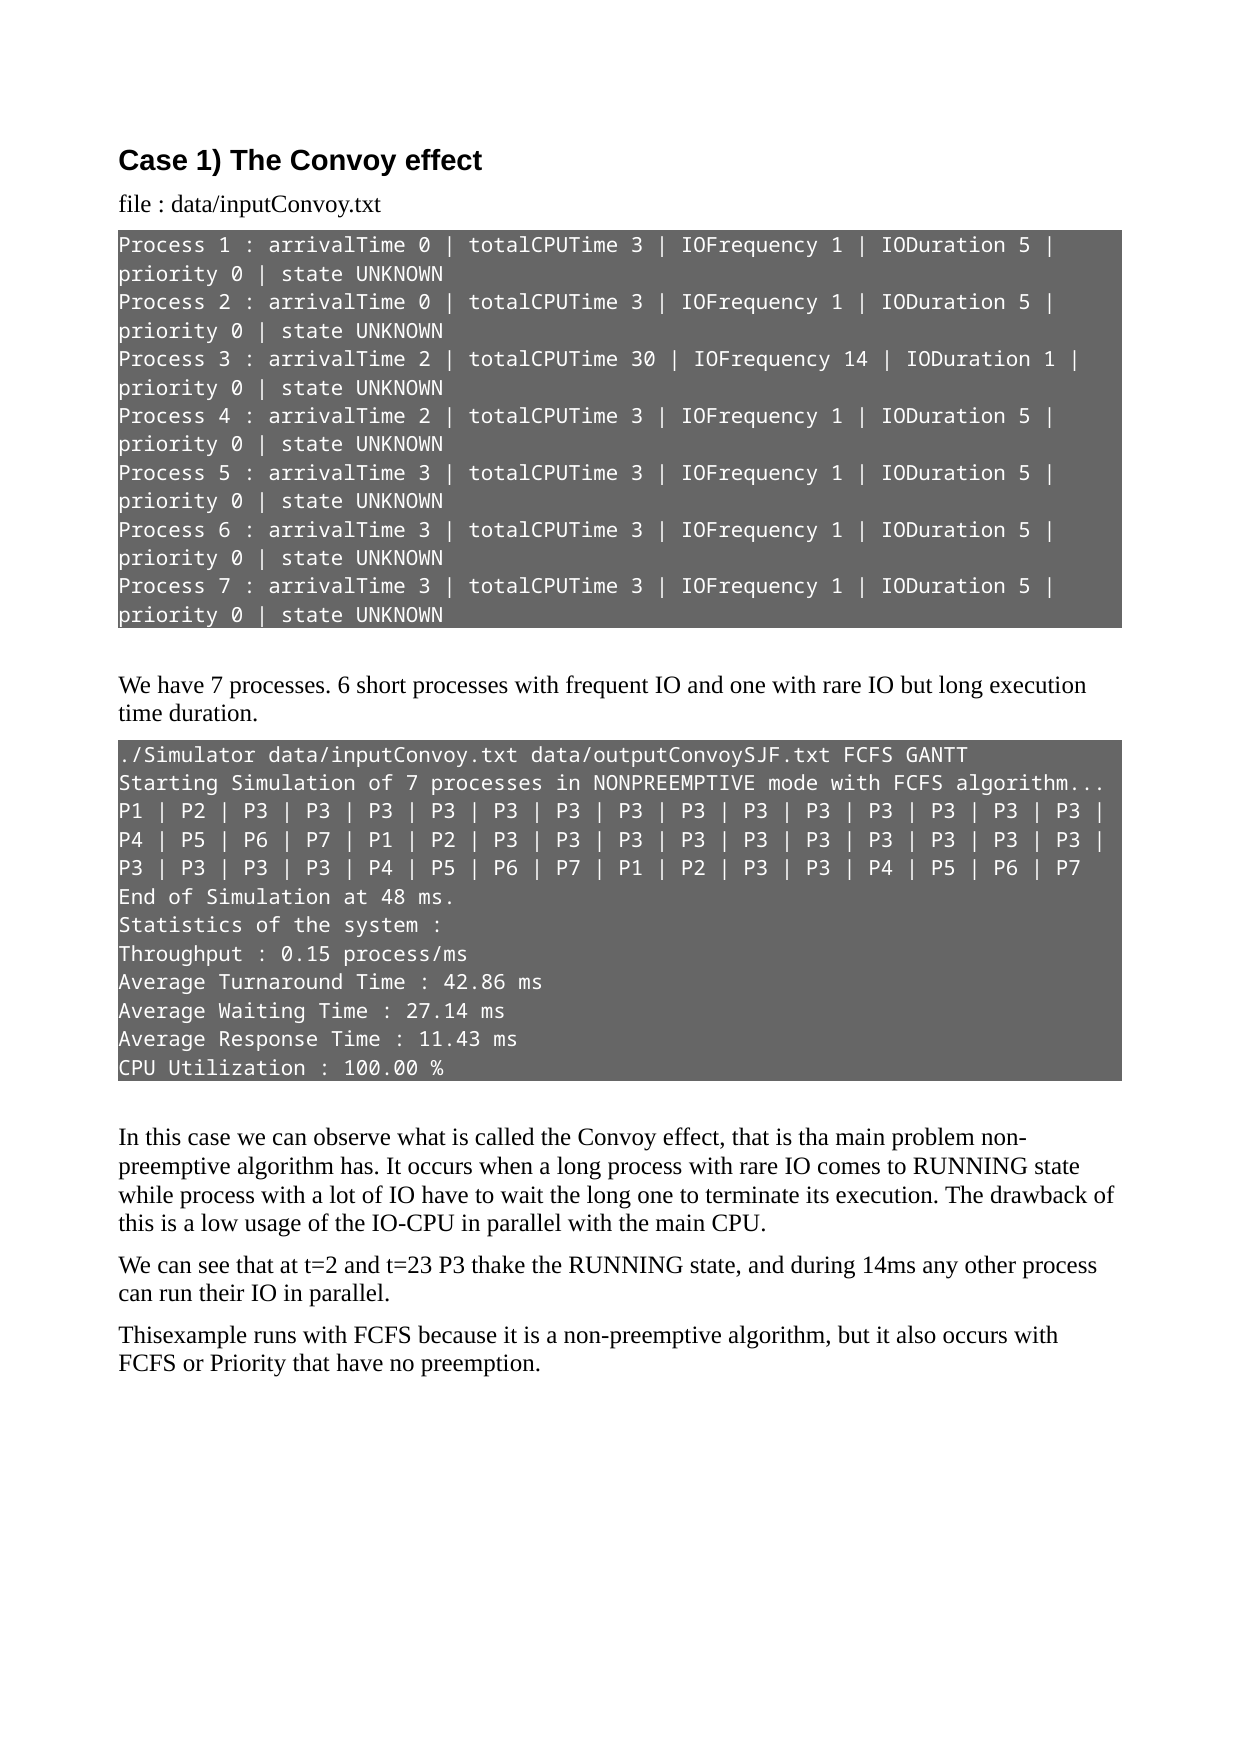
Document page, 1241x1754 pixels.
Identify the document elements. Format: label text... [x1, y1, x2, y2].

text Process 3 : arrivalTime 2 | totalCPUTime 30 | IOFrequency 14 | IODuration 1 | priority 0 | state UNKNOWN [118, 344, 1122, 401]
text We can see that at t=2 and t=23 P3 thake the RUNNING state, and during 14ms any other process can run their IO in parallel. [118, 1250, 1122, 1307]
text Average Waiting Time : 27.14 ms [118, 996, 1122, 1024]
text We have 7 processes. 6 short processes with frequent IO and one with rare IO but long execution time duration. [118, 670, 1122, 727]
text Process 6 : arrivalTime 3 | totalCPUTime 3 | IOFrequency 1 | IODuration 5 | priority 0 | state UNKNOWN [118, 515, 1122, 572]
text Average Turnaround Time : 42.86 ms [118, 967, 1122, 996]
text CPU Utilization : 100.00 % [118, 1053, 1122, 1081]
text ./Simulator data/inputConvoy.txt data/outputConvoySJF.txt FCFS GANTT [118, 740, 1122, 768]
text Process 2 : arrivalTime 0 | totalCPUTime 3 | IOFrequency 1 | IODuration 5 | priority 0 | state UNKNOWN [118, 287, 1122, 344]
text Statistics of the system : [118, 910, 1122, 939]
text In this case we can observe what is called the Convoy effect, that is tha main problem non-preemptive algorithm has. It occurs when a long process with rare IO comes to RUNNING state while process with a lot of IO have to wait the long one to terminate its execution. The drawback of this is a low usage of the IO-CPU in parallel with the main CPU. [118, 1122, 1122, 1237]
text P1 | P2 | P3 | P3 | P3 | P3 | P3 | P3 | P3 | P3 | P3 | P3 | P3 | P3 | P3 | P3 | P4 | P5 | P6 | P7 | P1 | P2 | P3 | P3 | P3 | P3 | P3 | P3 | P3 | P3 | P3 | P3 | P3 | P3 | P3 | P3 | P4 | P5 | P6 | P7 | P1 | P2 | P3 | P3 | P4 | P5 | P6 | P7 [118, 797, 1122, 882]
text Process 4 : arrivalTime 2 | totalCPUTime 3 | IOFrequency 1 | IODuration 5 | priority 0 | state UNKNOWN [118, 401, 1122, 458]
subtitle Case 1) The Convoy effect [118, 143, 1122, 177]
text Throughput : 0.15 process/ms [118, 939, 1122, 967]
text Process 1 : arrivalTime 0 | totalCPUTime 3 | IOFrequency 1 | IODuration 5 | priority 0 | state UNKNOWN [118, 230, 1122, 287]
text Average Response Time : 11.43 ms [118, 1024, 1122, 1053]
text Process 5 : arrivalTime 3 | totalCPUTime 3 | IOFrequency 1 | IODuration 5 | priority 0 | state UNKNOWN [118, 458, 1122, 515]
text file : data/inputConvoy.txt [118, 189, 1122, 218]
text Process 7 : arrivalTime 3 | totalCPUTime 3 | IOFrequency 1 | IODuration 5 | priority 0 | state UNKNOWN [118, 572, 1122, 628]
text End of Simulation at 48 ms. [118, 882, 1122, 910]
text Thisexample runs with FCFS because it is a non-preemptive algorithm, but it also occurs with FCFS or Priority that have no preemption. [118, 1320, 1122, 1377]
text Starting Simulation of 7 processes in NONPREEMPTIVE mode with FCFS algorithm... [118, 768, 1122, 797]
